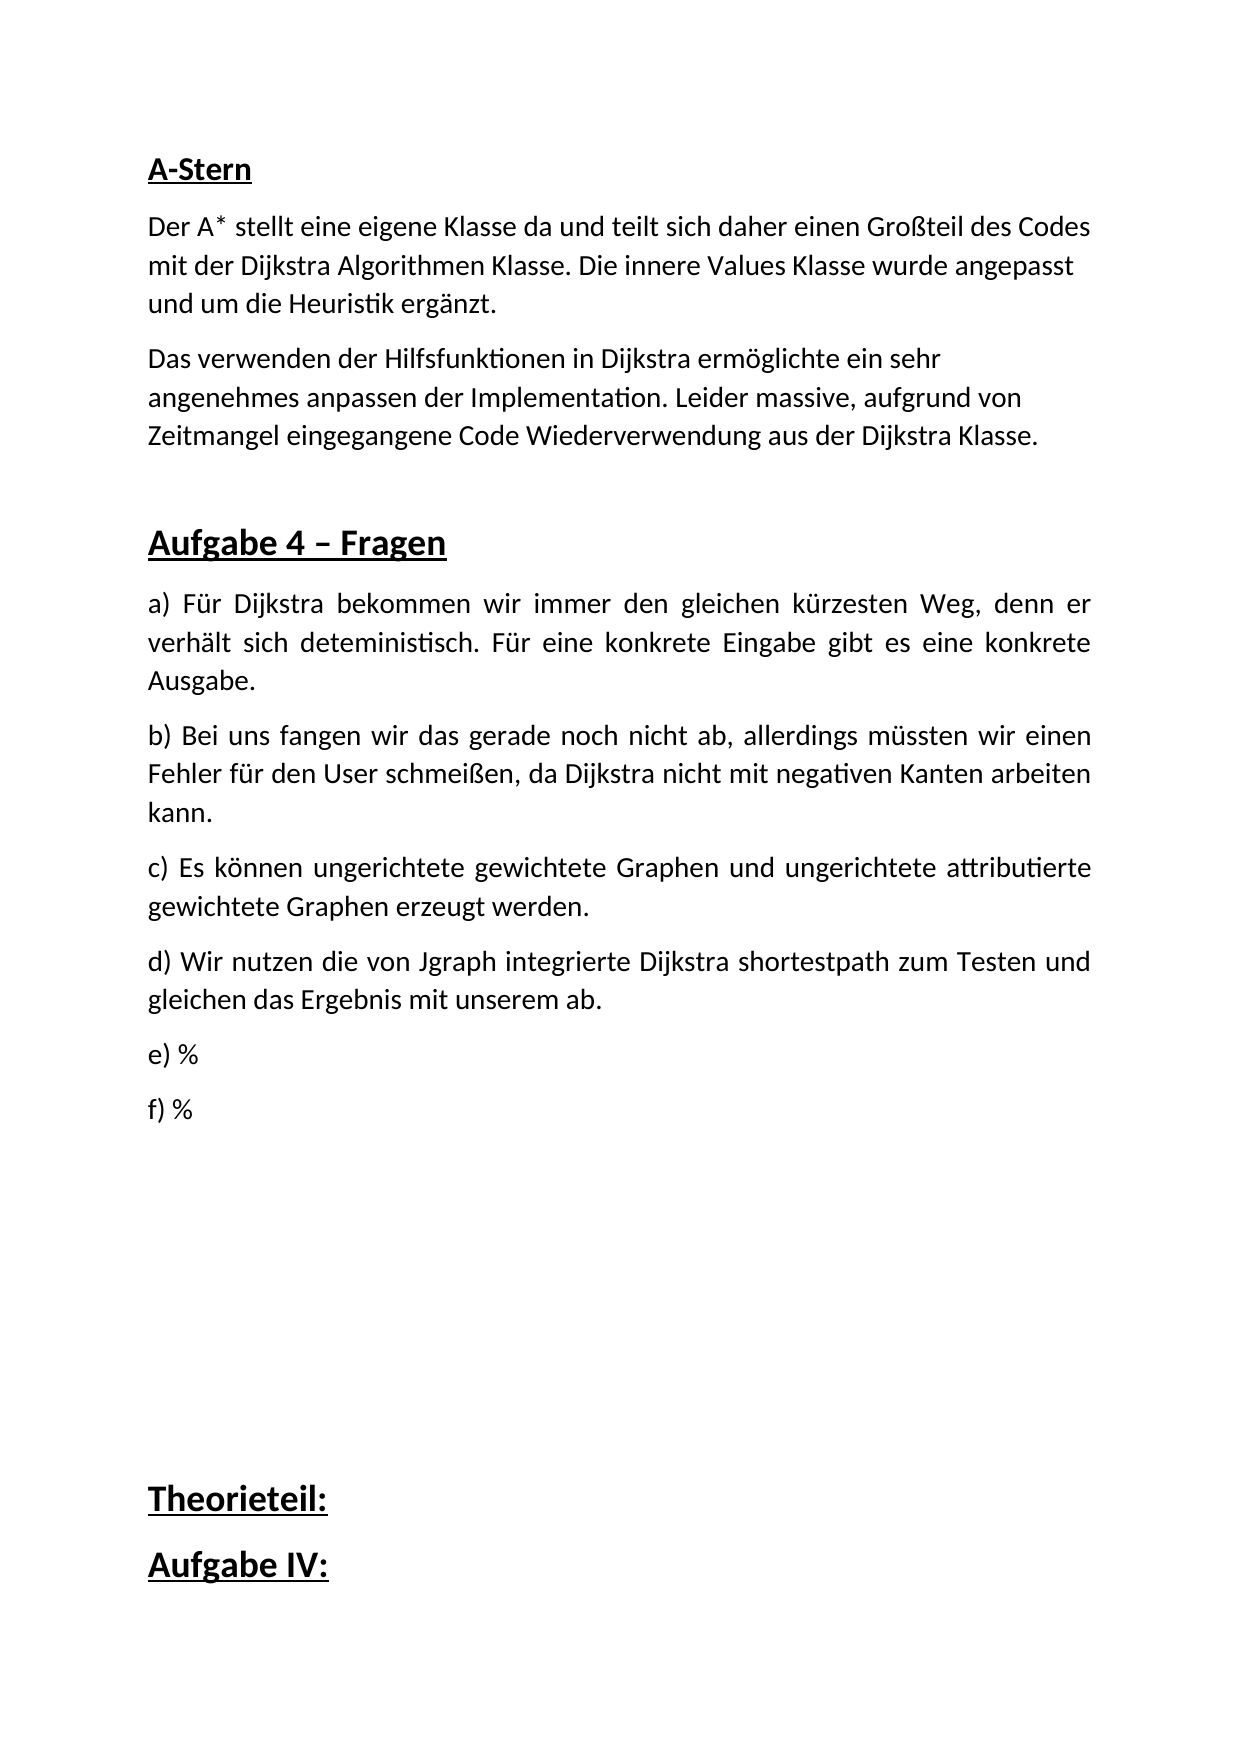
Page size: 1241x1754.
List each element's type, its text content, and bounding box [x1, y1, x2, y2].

text b) Bei uns fangen wir das gerade noch nicht ab, allerdings müssten wir einen Fehler für den User schmeißen, da Dijkstra nicht mit negativen Kanten arbeiten kann. [148, 717, 1093, 830]
text c) Es können ungerichtete gewichtete Graphen und ungerichtete attributierte gewichtete Graphen erzeugt werden. [148, 849, 1093, 923]
text Aufgabe 4 – Fragen [148, 519, 1093, 565]
text a) Für Dijkstra bekommen wir immer den gleichen kürzesten Weg, denn er verhält sich deteministisch. Für eine konkrete Eingabe gibt es eine konkrete Ausgabe. [148, 585, 1093, 698]
text d) Wir nutzen die von Jgraph integrierte Dijkstra shortestpath zum Testen und gleichen das Ergebnis mit unserem ab. [148, 943, 1093, 1017]
text e) % [148, 1036, 1093, 1072]
text Das verwenden der Hilfsfunktionen in Dijkstra ermöglichte ein sehr angenehmes anpassen der Implementation. Leider massive, aufgrund von Zeitmangel eingegangene Code Wiederverwendung aus der Dijkstra Klasse. [148, 340, 1093, 453]
text A-Stern [148, 148, 1093, 188]
text f) % [148, 1091, 1093, 1127]
text Theorieteil: [148, 1474, 1093, 1520]
text Der A* stellt eine eigene Klasse da und teilt sich daher einen Großteil des Codes mit der Dijkstra Algorithmen Klasse. Die innere Values Klasse wurde angepasst und um die Heuristik ergänzt. [148, 208, 1093, 321]
text Aufgabe IV: [148, 1541, 1093, 1587]
